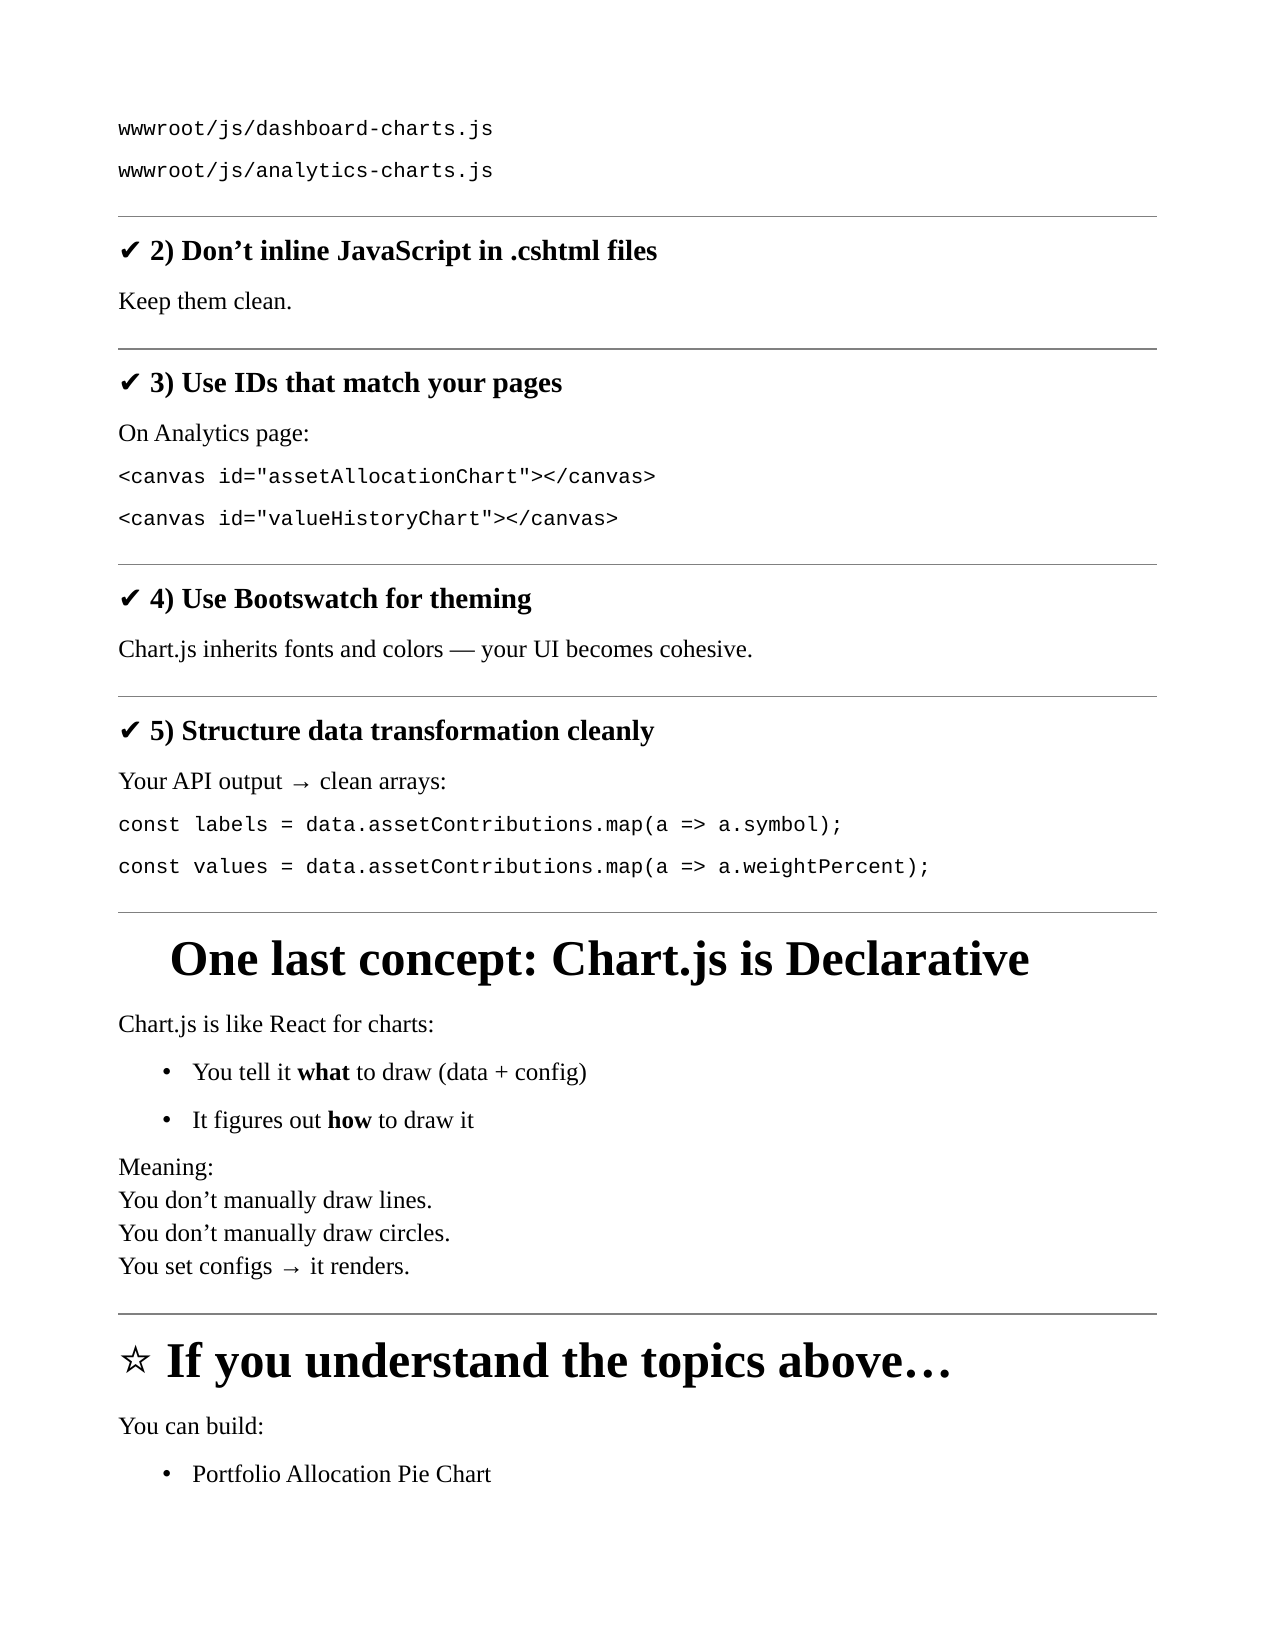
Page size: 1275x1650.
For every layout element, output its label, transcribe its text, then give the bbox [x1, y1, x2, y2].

text You can build: [118, 1411, 1157, 1440]
subtitle 🧠 One last concept: Chart.js is Declarative [118, 929, 1157, 986]
subtitle ✔ 3) Use IDs that match your pages [118, 365, 1157, 399]
text const values = data.assetContributions.map(a => a.weightPercent); [118, 856, 1157, 879]
text On Analytics page: [118, 418, 1157, 447]
text Chart.js is like React for charts: [118, 1009, 1157, 1038]
subtitle ✔ 2) Don’t inline JavaScript in .cshtml files [118, 233, 1157, 267]
list Portfolio Allocation Pie Chart [162, 1459, 1157, 1487]
text Chart.js inherits fonts and colors — your UI becomes cohesive. [118, 634, 1157, 663]
text wwwroot/js/dashboard-charts.js [118, 118, 1157, 142]
text <canvas id="assetAllocationChart"></canvas> [118, 466, 1157, 490]
subtitle ⭐ If you understand the topics above… [118, 1331, 1157, 1388]
subtitle ✔ 4) Use Bootswatch for theming [118, 581, 1157, 614]
text const labels = data.assetContributions.map(a => a.symbol); [118, 814, 1157, 838]
text Keep them clean. [118, 286, 1157, 315]
text <canvas id="valueHistoryChart"></canvas> [118, 508, 1157, 531]
text Your API output → clean arrays: [118, 766, 1157, 795]
text Meaning: You don’t manually draw lines. You don’t manually draw circles. You set configs → it renders. [118, 1152, 1157, 1280]
text wwwroot/js/analytics-charts.js [118, 160, 1157, 183]
list It figures out how to draw it [162, 1105, 1157, 1133]
list You tell it what to draw (data + config) [162, 1057, 1157, 1086]
subtitle ✔ 5) Structure data transformation cleanly [118, 713, 1157, 747]
